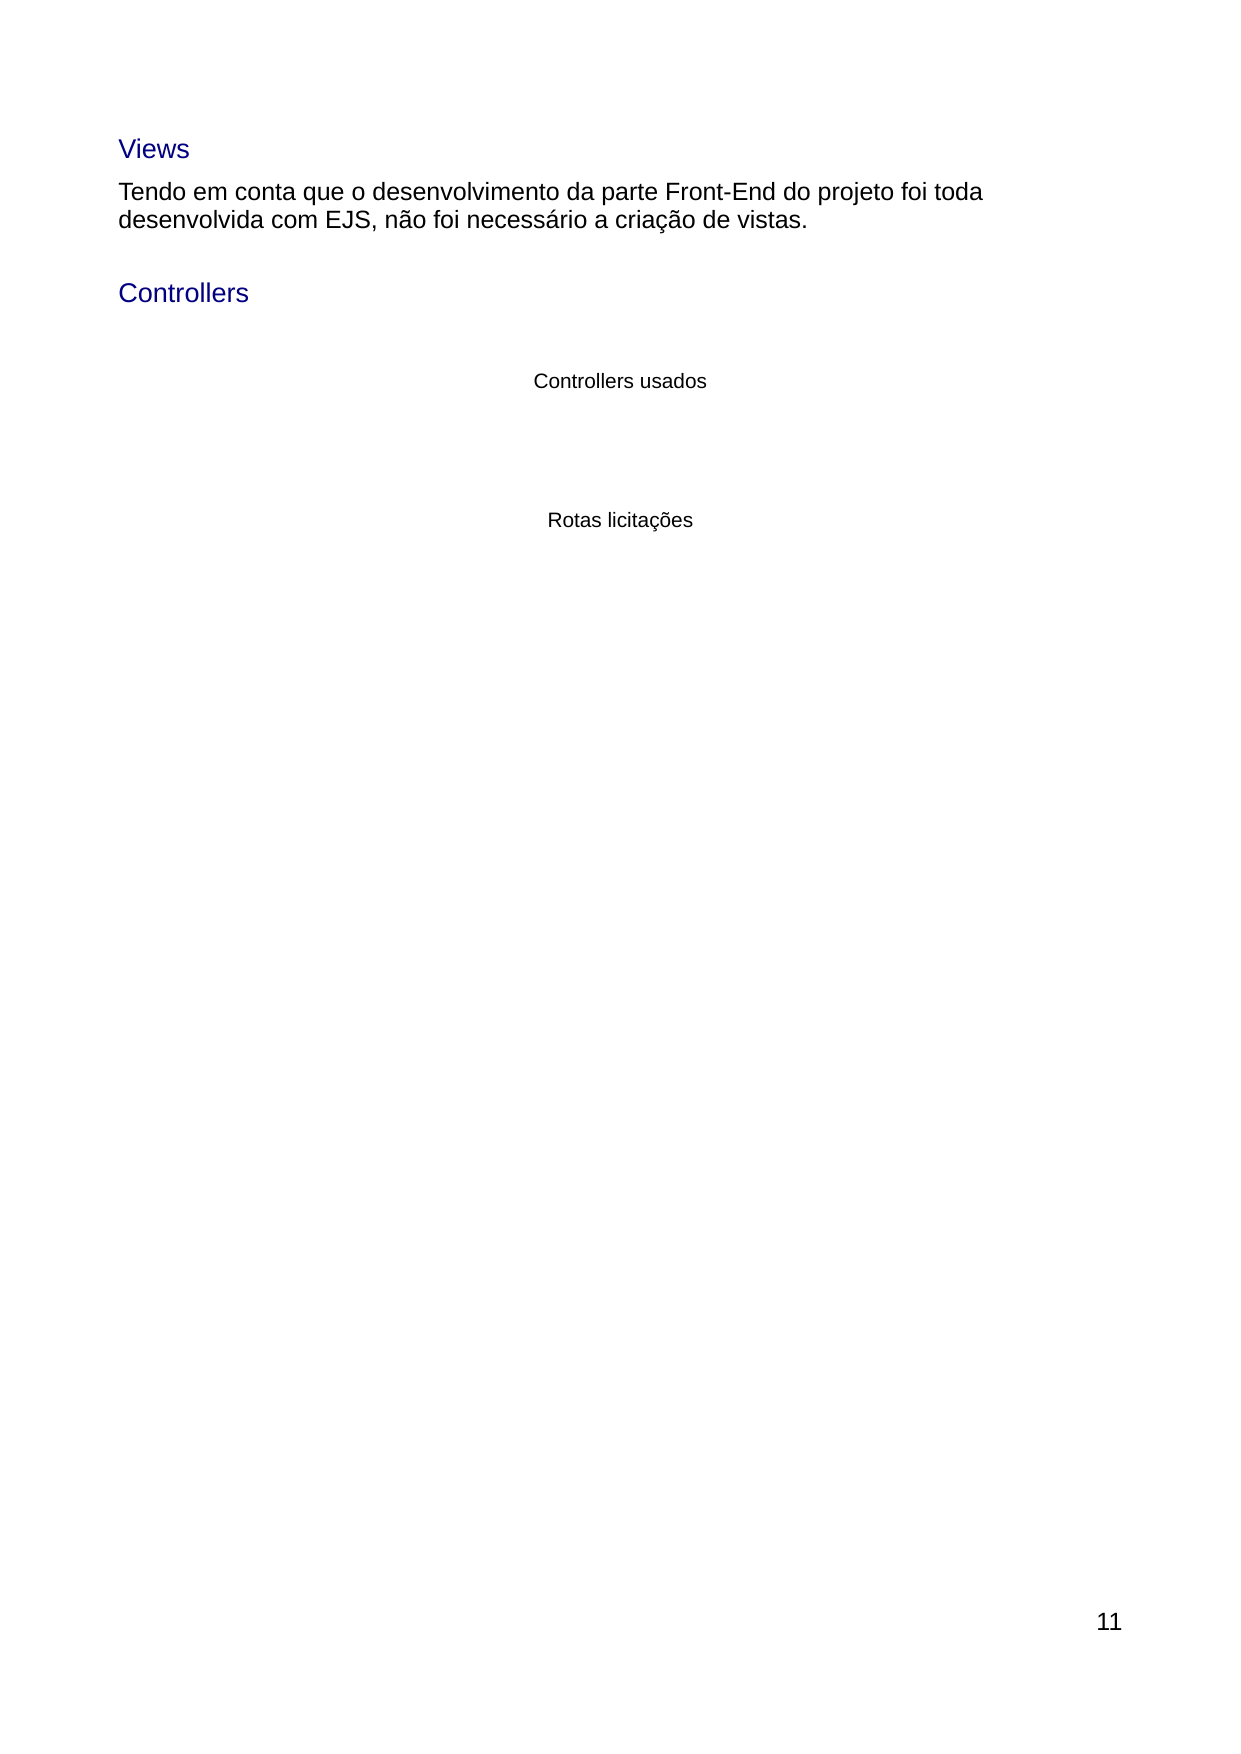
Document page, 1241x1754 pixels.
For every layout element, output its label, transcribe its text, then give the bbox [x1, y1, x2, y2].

subtitle Controllers [118, 277, 1122, 308]
text Tendo em conta que o desenvolvimento da parte Front-End do projeto foi toda [118, 176, 1122, 205]
text Controllers usados [177, 369, 1063, 393]
subtitle Views [118, 133, 1122, 164]
text Rotas licitações [177, 508, 1063, 532]
text desenvolvida com EJS, não foi necessário a criação de vistas. [118, 205, 1122, 234]
